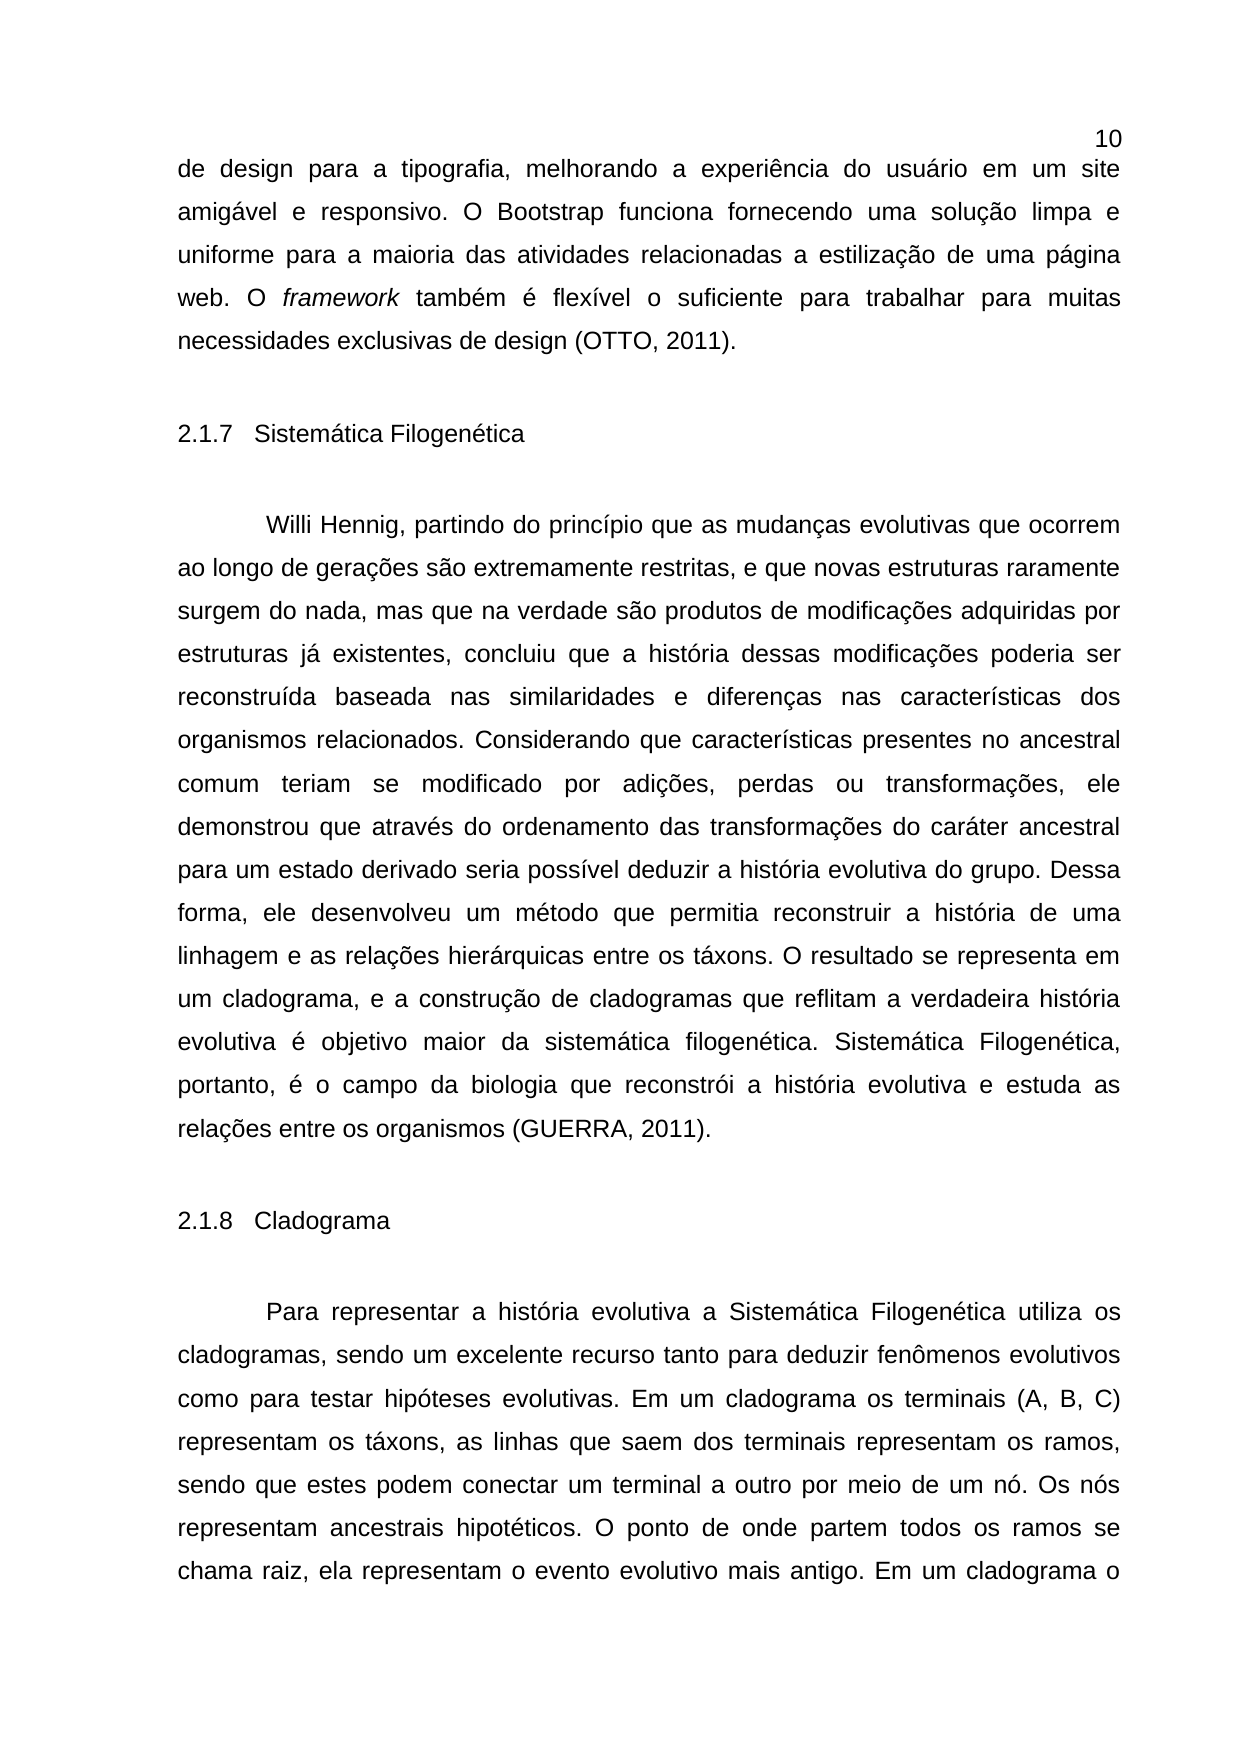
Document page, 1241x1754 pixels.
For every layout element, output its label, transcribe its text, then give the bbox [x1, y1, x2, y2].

subtitle Sistemática Filogenética [177, 418, 1122, 447]
text Para representar a história evolutiva a Sistemática Filogenética utiliza os cladogramas, sendo um excelente recurso tanto para deduzir fenômenos evolutivos como para testar hipóteses evolutivas. Em um cladograma os terminais (A, B, C) representam os táxons, as linhas que saem dos terminais representam os ramos, sendo que estes podem conectar um terminal a outro por meio de um nó. Os nós representam ancestrais hipotéticos. O ponto de onde partem todos os ramos se chama raiz, ela representam o evento evolutivo mais antigo. Em um cladograma o [177, 1297, 1122, 1585]
subtitle Cladograma [177, 1206, 1122, 1235]
text Willi Hennig, partindo do princípio que as mudanças evolutivas que ocorrem ao longo de gerações são extremamente restritas, e que novas estruturas raramente surgem do nada, mas que na verdade são produtos de modificações adquiridas por estruturas já existentes, concluiu que a história dessas modificações poderia ser reconstruída baseada nas similaridades e diferenças nas características dos organismos relacionados. Considerando que características presentes no ancestral comum teriam se modificado por adições, perdas ou transformações, ele demonstrou que através do ordenamento das transformações do caráter ancestral para um estado derivado seria possível deduzir a história evolutiva do grupo. Dessa forma, ele desenvolveu um método que permitia reconstruir a história de uma linhagem e as relações hierárquicas entre os táxons. O resultado se representa em um cladograma, e a construção de cladogramas que reflitam a verdadeira história evolutiva é objetivo maior da sistemática filogenética. Sistemática Filogenética, portanto, é o campo da biologia que reconstrói a história evolutiva e estuda as relações entre os organismos (GUERRA, 2011). [177, 510, 1122, 1142]
text de design para a tipografia, melhorando a experiência do usuário em um site amigável e responsivo. O Bootstrap funciona fornecendo uma solução limpa e uniforme para a maioria das atividades relacionadas a estilização de uma página web. O framework também é flexível o suficiente para trabalhar para muitas necessidades exclusivas de design (OTTO, 2011). [177, 153, 1122, 355]
